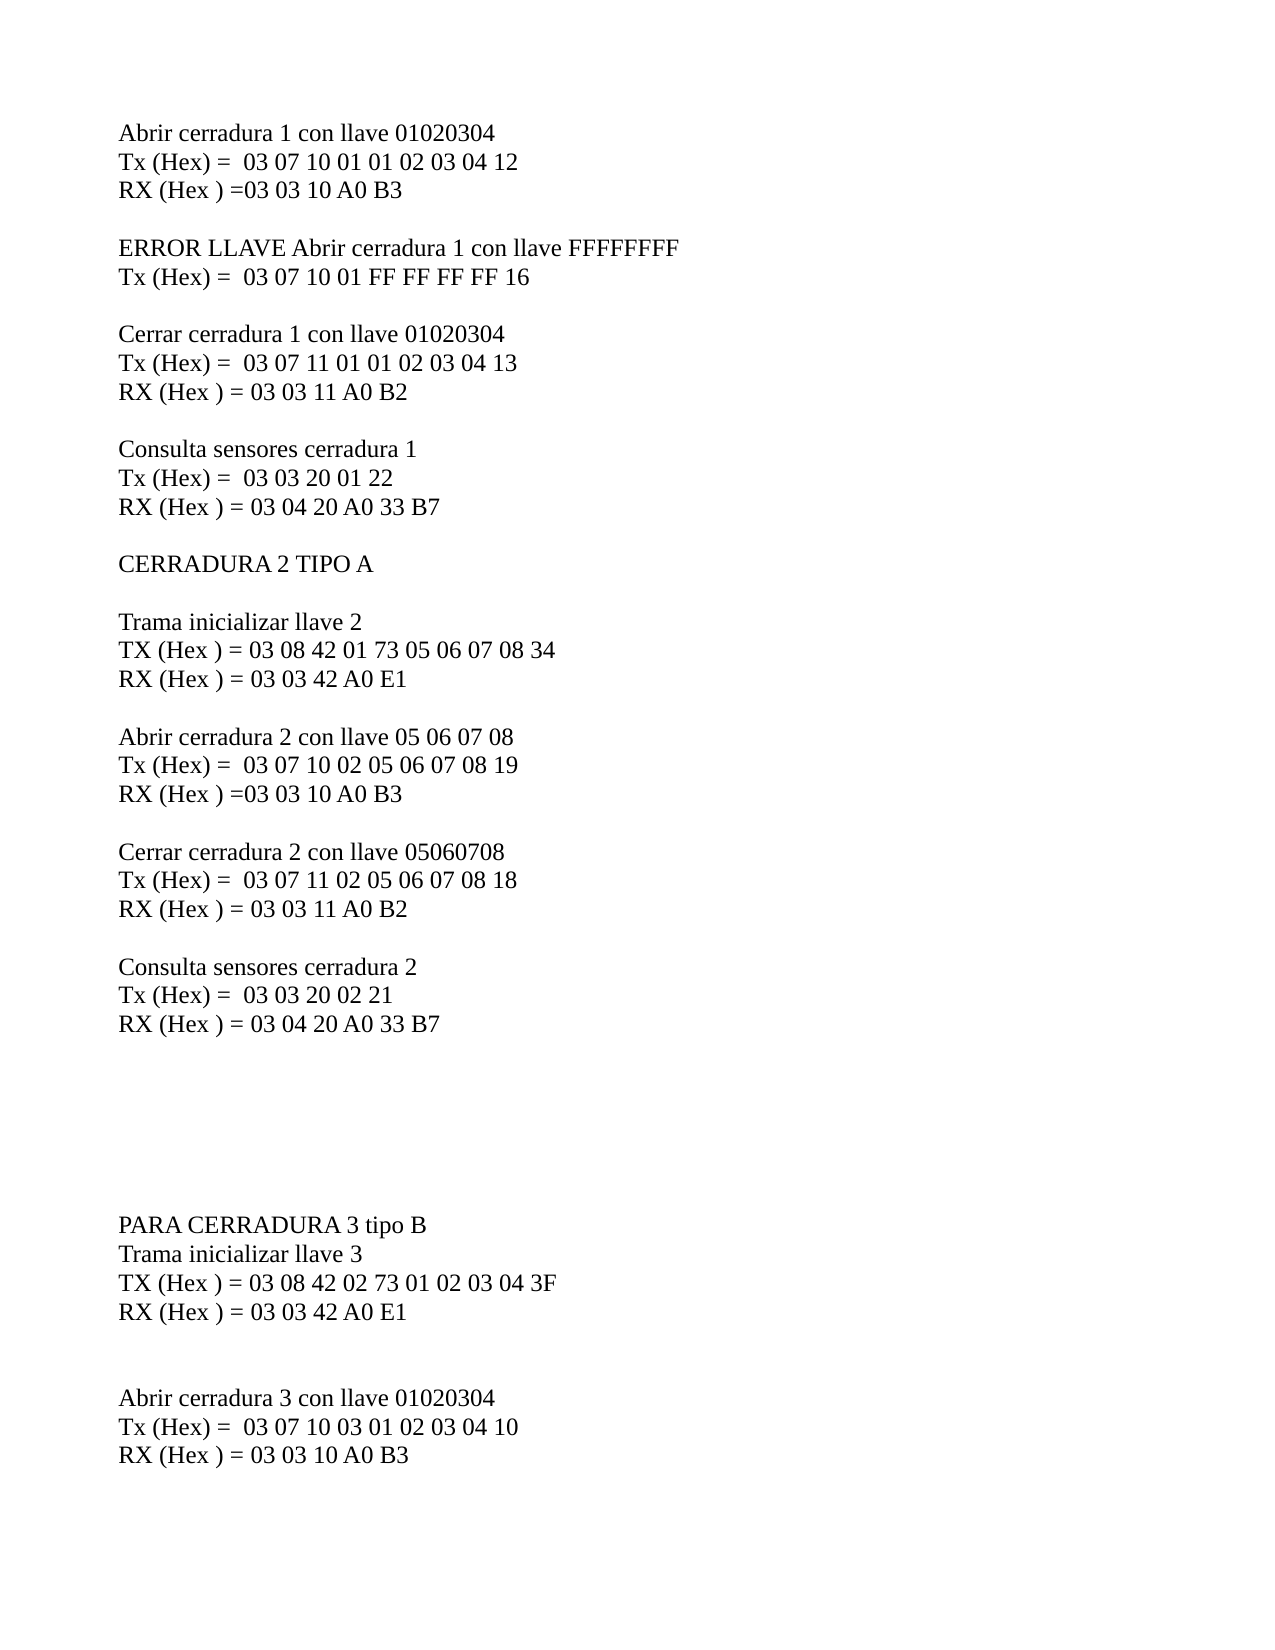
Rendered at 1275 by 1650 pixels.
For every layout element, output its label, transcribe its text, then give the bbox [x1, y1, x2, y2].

text PARA CERRADURA 3 tipo B [118, 1211, 1157, 1239]
text Tx (Hex) = 03 07 11 01 01 02 03 04 13 [118, 348, 1157, 377]
text Tx (Hex) = 03 03 20 02 21 [118, 981, 1157, 1009]
text Tx (Hex) = 03 07 10 03 01 02 03 04 10 [118, 1412, 1157, 1441]
text TX (Hex ) = 03 08 42 01 73 05 06 07 08 34 [118, 636, 1157, 664]
text RX (Hex ) = 03 03 11 A0 B2 [118, 377, 1157, 406]
text RX (Hex ) =03 03 10 A0 B3 [118, 176, 1157, 204]
text RX (Hex ) = 03 04 20 A0 33 B7 [118, 492, 1157, 521]
text Cerrar cerradura 1 con llave 01020304 [118, 319, 1157, 348]
text Abrir cerradura 3 con llave 01020304 [118, 1383, 1157, 1412]
text Tx (Hex) = 03 07 10 01 01 02 03 04 12 [118, 147, 1157, 176]
text RX (Hex ) =03 03 10 A0 B3 [118, 779, 1157, 808]
text Abrir cerradura 1 con llave 01020304 [118, 118, 1157, 147]
text RX (Hex ) = 03 04 20 A0 33 B7 [118, 1009, 1157, 1038]
text Tx (Hex) = 03 07 10 01 FF FF FF FF 16 [118, 262, 1157, 291]
text TX (Hex ) = 03 08 42 02 73 01 02 03 04 3F [118, 1268, 1157, 1297]
text Tx (Hex) = 03 07 10 02 05 06 07 08 19 [118, 751, 1157, 779]
text Consulta sensores cerradura 1 [118, 434, 1157, 463]
text CERRADURA 2 TIPO A [118, 549, 1157, 578]
text RX (Hex ) = 03 03 42 A0 E1 [118, 664, 1157, 693]
text Tx (Hex) = 03 03 20 01 22 [118, 463, 1157, 492]
text ERROR LLAVE Abrir cerradura 1 con llave FFFFFFFF [118, 233, 1157, 262]
text Cerrar cerradura 2 con llave 05060708 [118, 837, 1157, 866]
text Trama inicializar llave 2 [118, 607, 1157, 636]
text Consulta sensores cerradura 2 [118, 952, 1157, 981]
text Abrir cerradura 2 con llave 05 06 07 08 [118, 722, 1157, 751]
text Trama inicializar llave 3 [118, 1239, 1157, 1268]
text Tx (Hex) = 03 07 11 02 05 06 07 08 18 [118, 866, 1157, 894]
text RX (Hex ) = 03 03 10 A0 B3 [118, 1441, 1157, 1469]
text RX (Hex ) = 03 03 11 A0 B2 [118, 894, 1157, 923]
text RX (Hex ) = 03 03 42 A0 E1 [118, 1297, 1157, 1326]
